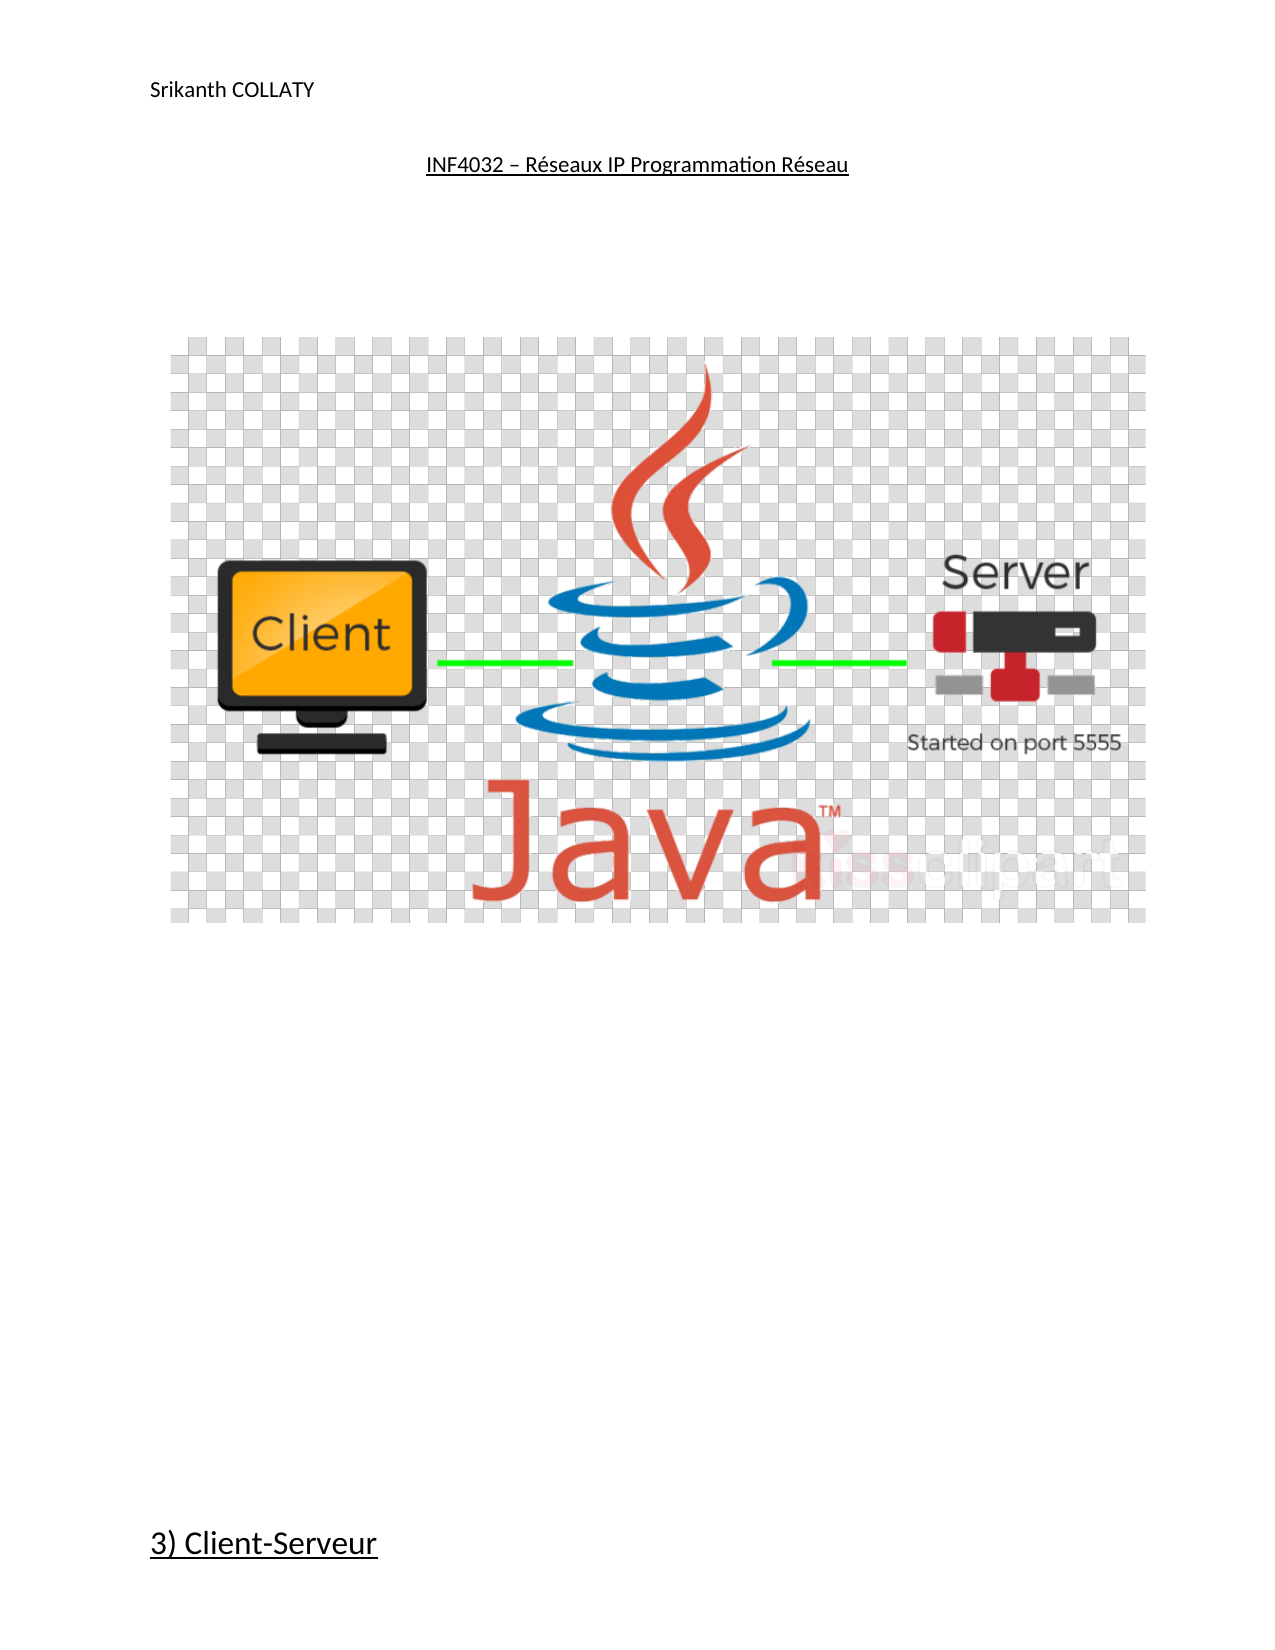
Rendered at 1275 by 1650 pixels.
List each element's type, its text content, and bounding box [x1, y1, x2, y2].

text 3) Client-Serveur [150, 1522, 1125, 1563]
text INF4032 – Réseaux IP Programmation Réseau [150, 150, 1125, 178]
